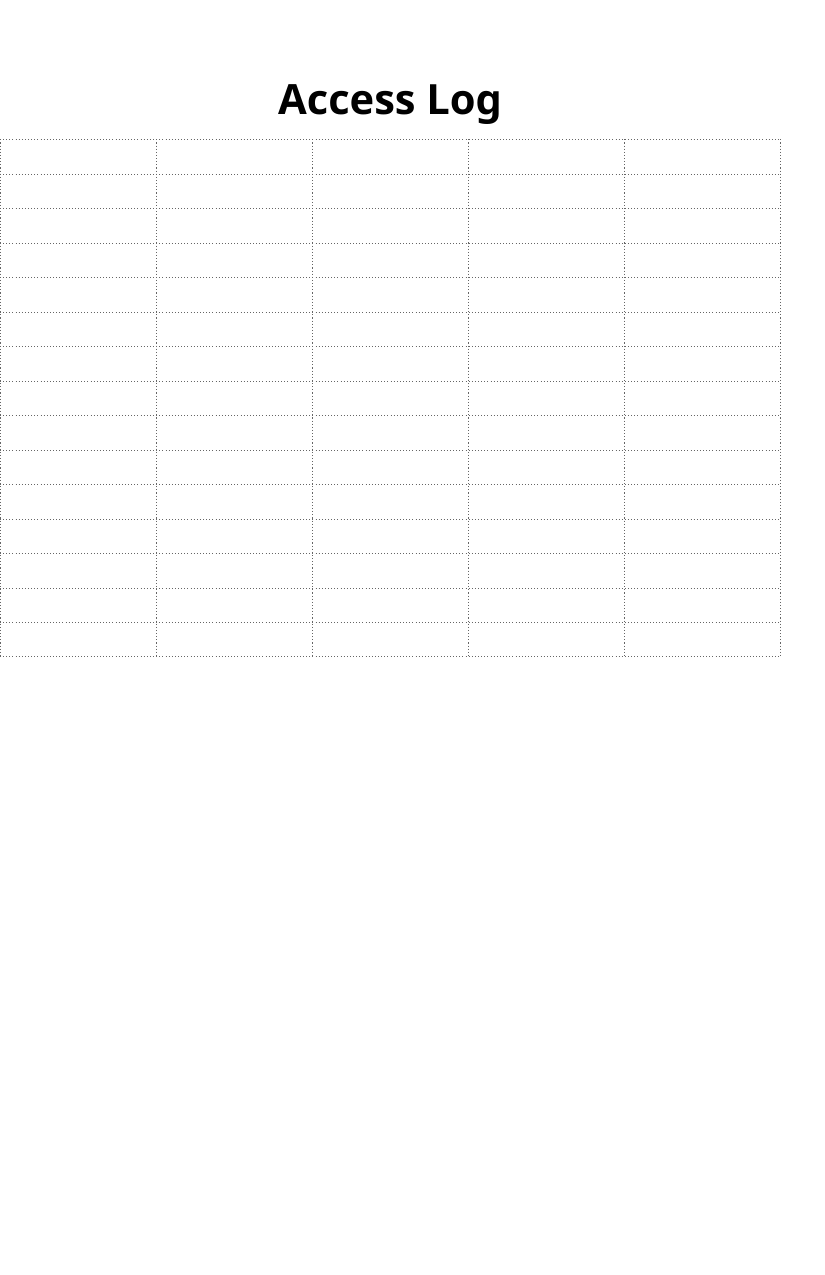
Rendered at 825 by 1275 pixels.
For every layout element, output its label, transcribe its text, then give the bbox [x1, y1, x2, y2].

table_cell [312, 174, 468, 208]
table_cell [156, 346, 312, 381]
table_cell [468, 208, 624, 243]
table_cell [0, 174, 156, 208]
table_header [156, 139, 312, 174]
table_cell [0, 312, 156, 346]
table_cell [624, 415, 780, 449]
table_cell [468, 277, 624, 312]
table_cell [156, 450, 312, 484]
table_cell [312, 588, 468, 622]
table_cell [624, 381, 780, 415]
table_cell [312, 277, 468, 312]
table_cell [156, 553, 312, 587]
table_cell [624, 312, 780, 346]
table_cell [156, 174, 312, 208]
table_header [0, 139, 156, 174]
table_cell [624, 277, 780, 312]
table_cell [0, 243, 156, 277]
table_cell [468, 519, 624, 553]
table_cell [624, 174, 780, 208]
table_cell [468, 312, 624, 346]
table_cell [312, 484, 468, 518]
table_cell [624, 519, 780, 553]
table_cell [624, 553, 780, 587]
table_cell [156, 484, 312, 518]
table_cell [624, 484, 780, 518]
table_cell [468, 381, 624, 415]
table_cell [0, 450, 156, 484]
table_cell [0, 208, 156, 243]
table_cell [0, 381, 156, 415]
table_cell [312, 450, 468, 484]
table_cell [624, 588, 780, 622]
table_cell [468, 622, 624, 656]
table_cell [156, 415, 312, 449]
table_cell [624, 450, 780, 484]
table_cell [312, 243, 468, 277]
table_header [468, 139, 624, 174]
table_cell [468, 588, 624, 622]
table_cell [312, 622, 468, 656]
table_cell [624, 346, 780, 381]
table_cell [468, 415, 624, 449]
table_cell [156, 622, 312, 656]
table_cell [312, 208, 468, 243]
table_cell [156, 519, 312, 553]
table_cell [312, 312, 468, 346]
table_cell [0, 553, 156, 587]
table_cell [468, 484, 624, 518]
table_cell [312, 415, 468, 449]
table_cell [0, 519, 156, 553]
table_cell [624, 208, 780, 243]
table_cell [156, 277, 312, 312]
table_cell [156, 208, 312, 243]
table_cell [624, 622, 780, 656]
table_cell [0, 277, 156, 312]
table_cell [312, 553, 468, 587]
table_cell [468, 450, 624, 484]
subtitle Access Log [0, 70, 780, 127]
table_cell [312, 381, 468, 415]
table_cell [624, 243, 780, 277]
table_cell [0, 622, 156, 656]
table_cell [0, 346, 156, 381]
table_cell [156, 381, 312, 415]
table_cell [0, 484, 156, 518]
table_header [312, 139, 468, 174]
table_cell [312, 346, 468, 381]
table_cell [156, 312, 312, 346]
table_cell [468, 174, 624, 208]
table_cell [0, 588, 156, 622]
table_cell [468, 346, 624, 381]
table_cell [0, 415, 156, 449]
table_cell [156, 588, 312, 622]
table_cell [468, 243, 624, 277]
table_header [624, 139, 780, 174]
table_cell [156, 243, 312, 277]
table_cell [468, 553, 624, 587]
table_cell [312, 519, 468, 553]
